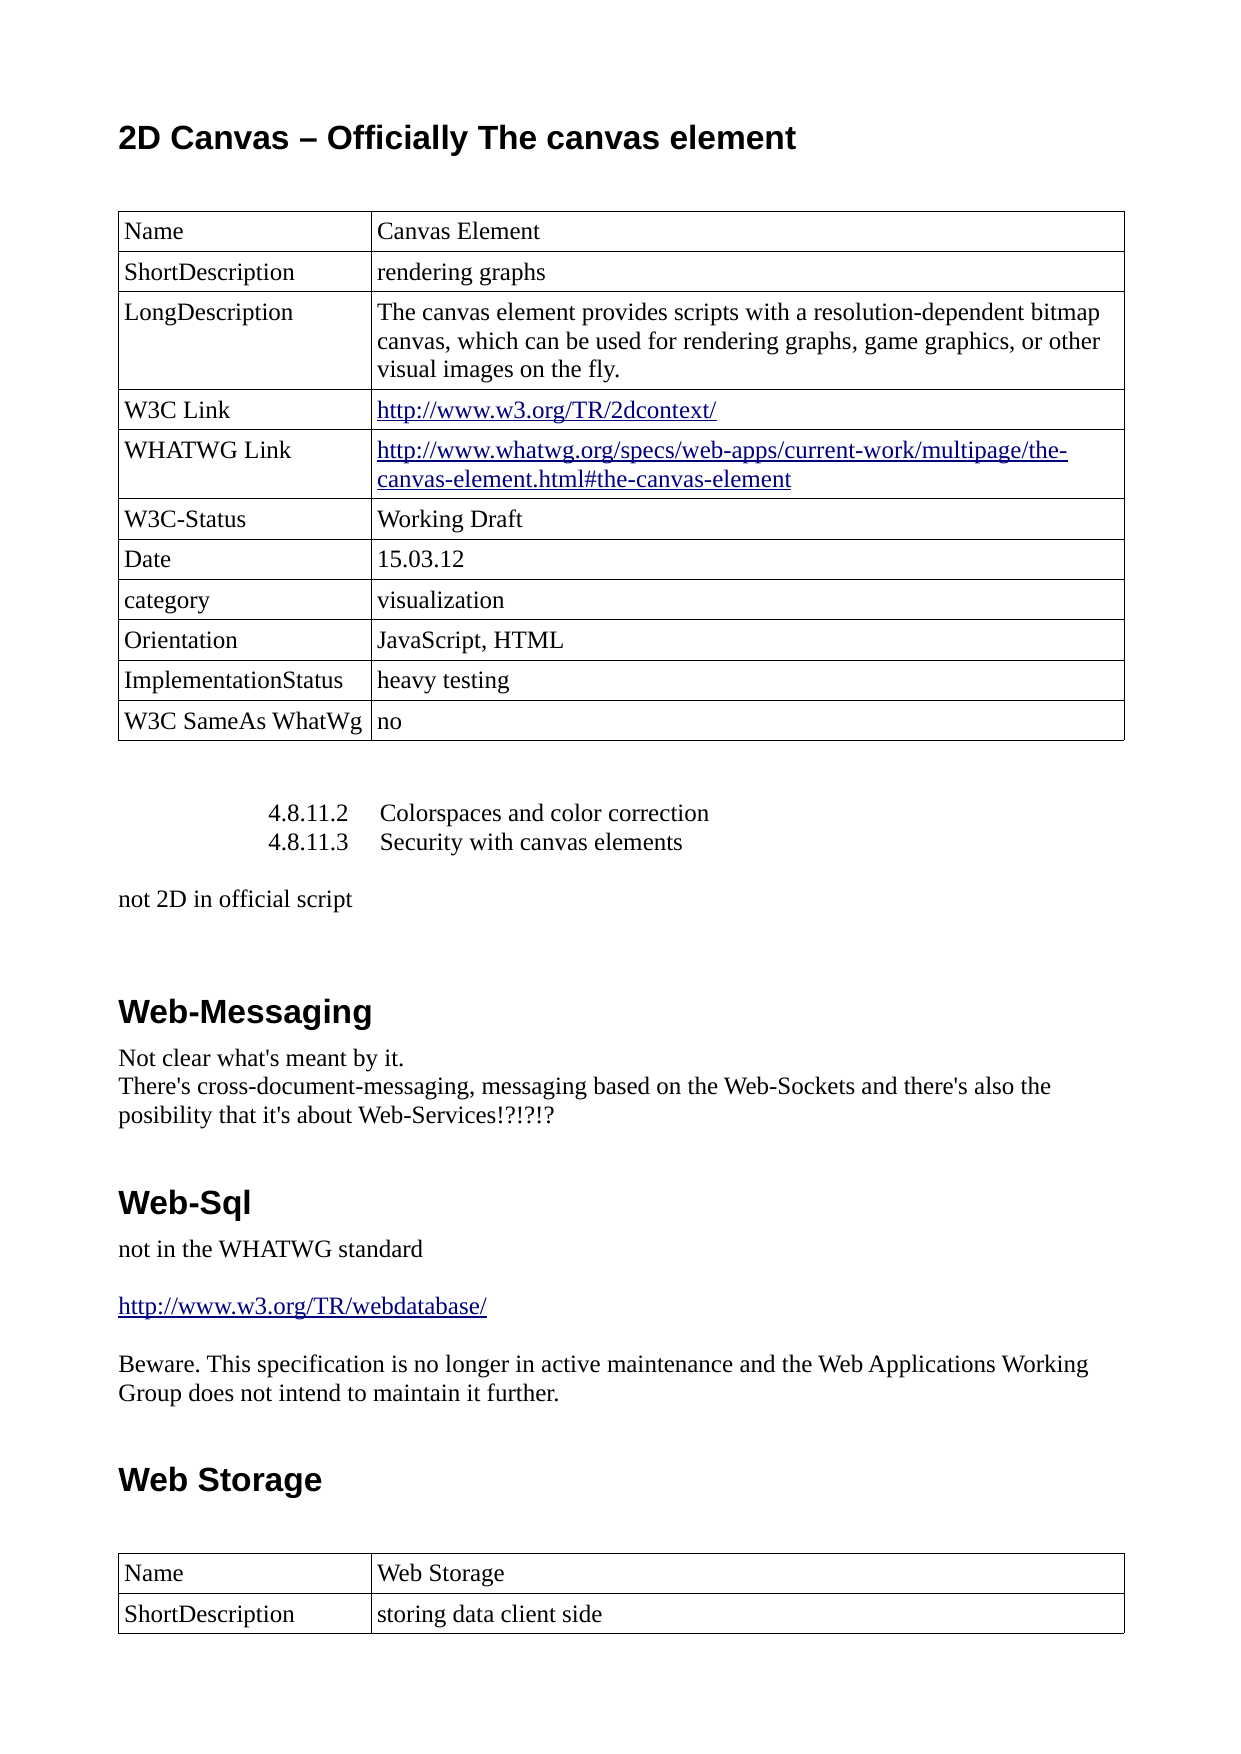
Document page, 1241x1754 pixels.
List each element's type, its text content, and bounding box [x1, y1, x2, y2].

table_cell http://www.w3.org/TR/2dcontext/ [372, 390, 1124, 429]
table_cell Date [119, 540, 371, 579]
table_cell no [372, 701, 1124, 740]
subtitle Web-Sql [118, 1183, 1122, 1221]
table_cell W3C SameAs WhatWg [119, 701, 371, 740]
table_cell ShortDescription [119, 252, 371, 291]
table_cell Working Draft [372, 499, 1124, 539]
table_cell W3C Link [119, 390, 371, 429]
subtitle Web-Messaging [118, 992, 1122, 1030]
table_header Web Storage [372, 1554, 1124, 1593]
table_cell LongDescription [119, 292, 371, 389]
subtitle Web Storage [118, 1460, 1122, 1499]
subtitle 2D Canvas – Officially The canvas element [118, 118, 1122, 157]
text Beware. This specification is no longer in active maintenance and the Web Applications Working Group does not intend to maintain it further. [118, 1349, 1122, 1406]
list Security with canvas elements [268, 827, 1122, 855]
table_cell http://www.whatwg.org/specs/web-apps/current-work/multipage/the-canvas-element.html#the-canvas-element [372, 430, 1124, 498]
text Not clear what's meant by it. [118, 1043, 1122, 1071]
table_cell JavaScript, HTML [372, 620, 1124, 659]
table_cell 15.03.12 [372, 540, 1124, 579]
table_cell WHATWG Link [119, 430, 371, 498]
table_cell ShortDescription [119, 1594, 371, 1633]
table_header Canvas Element [372, 212, 1124, 251]
table_cell storing data client side [372, 1594, 1124, 1633]
table_cell Orientation [119, 620, 371, 659]
text not in the WHATWG standard [118, 1234, 1122, 1263]
list Colorspaces and color correction [268, 798, 1122, 827]
table_header Name [119, 212, 371, 251]
text http://www.w3.org/TR/webdatabase/ [118, 1291, 1122, 1320]
table_cell category [119, 580, 371, 619]
table_cell rendering graphs [372, 252, 1124, 291]
table_cell visualization [372, 580, 1124, 619]
text not 2D in official script [118, 884, 1122, 913]
table_cell The canvas element provides scripts with a resolution-dependent bitmap canvas, which can be used for rendering graphs, game graphics, or other visual images on the fly. [372, 292, 1124, 389]
table_cell W3C-Status [119, 499, 371, 539]
text There's cross-document-messaging, messaging based on the Web-Sockets and there's also the posibility that it's about Web-Services!?!?!? [118, 1071, 1122, 1129]
table_cell ImplementationStatus [119, 661, 371, 700]
table_header Name [119, 1554, 371, 1593]
table_cell heavy testing [372, 661, 1124, 700]
